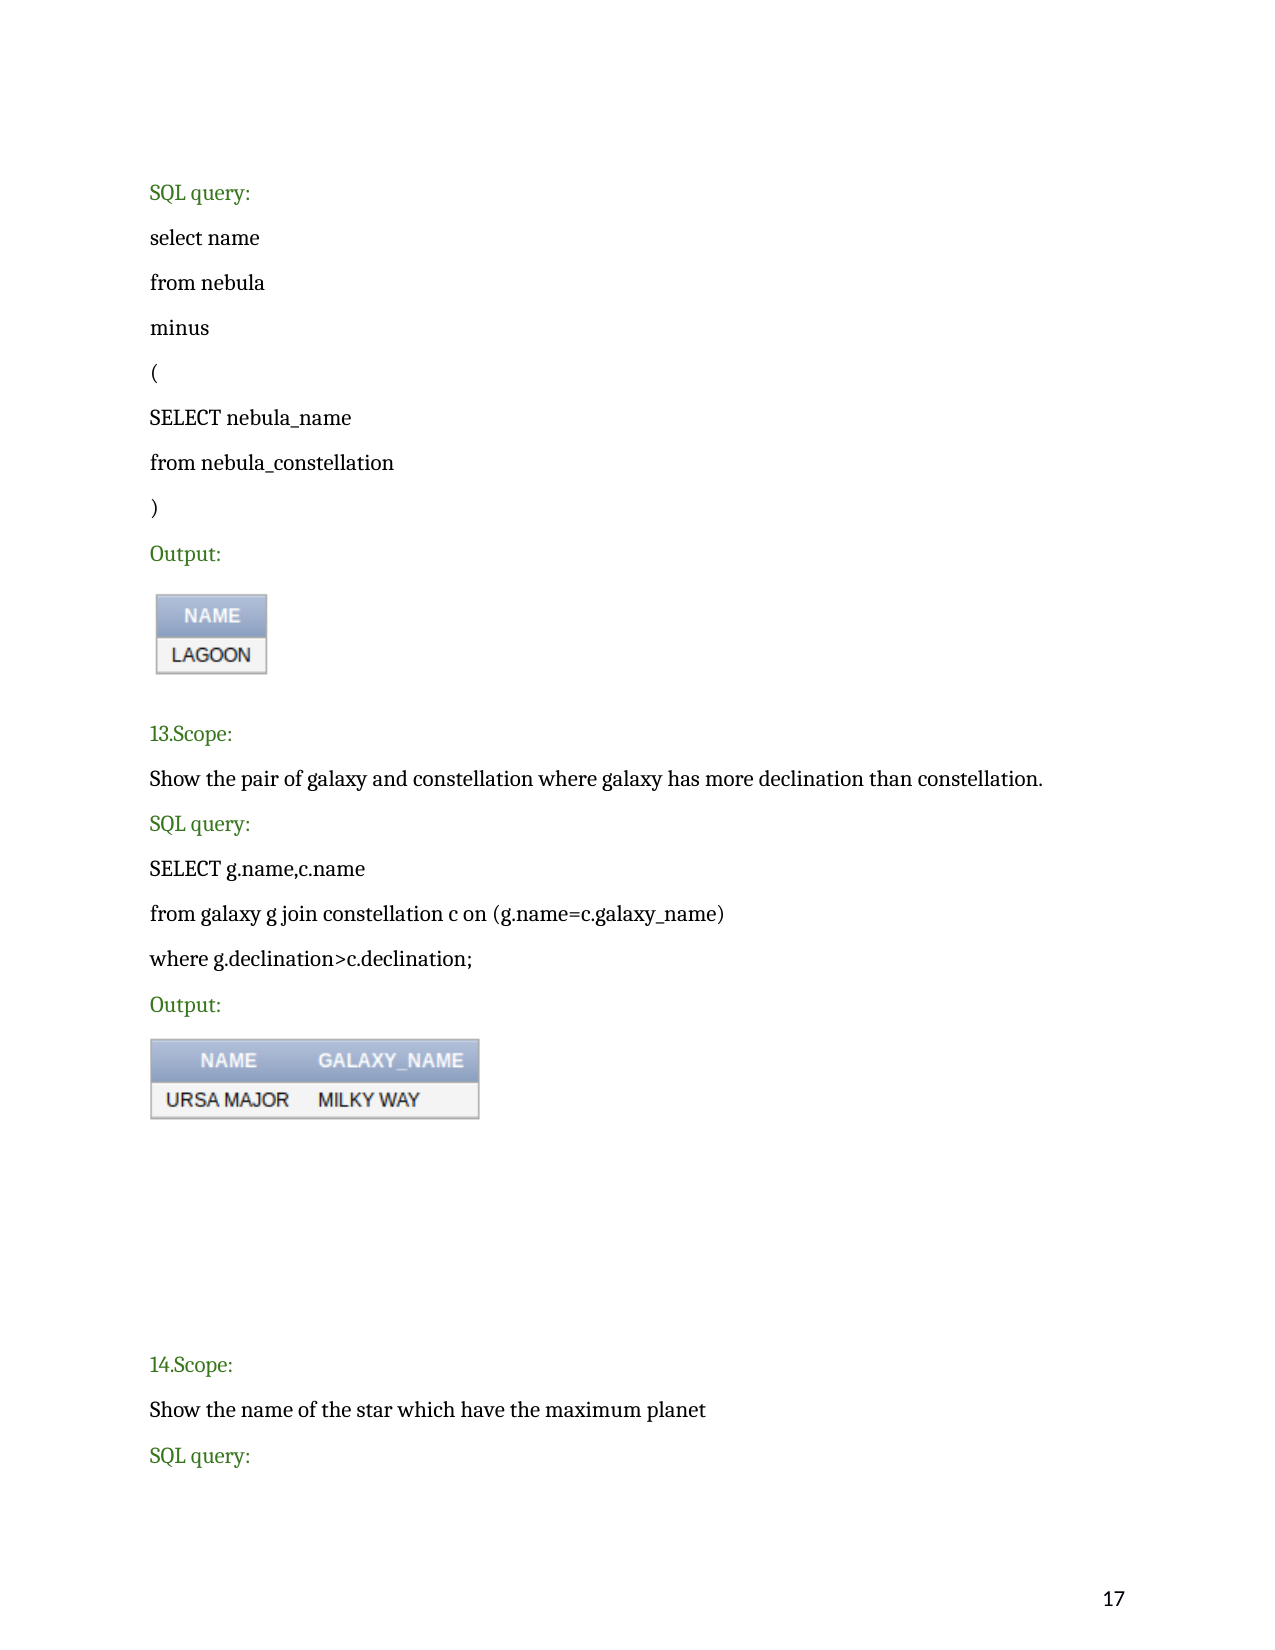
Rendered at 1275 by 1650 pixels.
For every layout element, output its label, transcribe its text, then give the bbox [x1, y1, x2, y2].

text SELECT nebula_name [150, 405, 1125, 431]
picture [153, 585, 269, 681]
text Show the name of the star which have the maximum planet [150, 1397, 1125, 1424]
text Output: [150, 540, 1125, 567]
text Output: [150, 991, 1125, 1018]
picture [149, 1036, 483, 1126]
text 13.Scope: [150, 721, 1125, 747]
text 14.Scope: [150, 1352, 1125, 1378]
text select name [150, 224, 1125, 251]
text SQL query: [150, 1442, 1125, 1469]
text SQL query: [150, 811, 1125, 837]
text from galaxy g join constellation c on (g.name=c.galaxy_name) [150, 901, 1125, 927]
text SELECT g.name,c.name [150, 856, 1125, 882]
text Show the pair of galaxy and constellation where galaxy has more declination than constellation. [150, 766, 1125, 792]
text SQL query: [150, 179, 1125, 206]
text from nebula [150, 270, 1125, 296]
text where g.declination>c.declination; [150, 946, 1125, 973]
text ( [150, 360, 1125, 386]
text minus [150, 315, 1125, 341]
text ) [150, 495, 1125, 522]
text from nebula_constellation [150, 450, 1125, 476]
